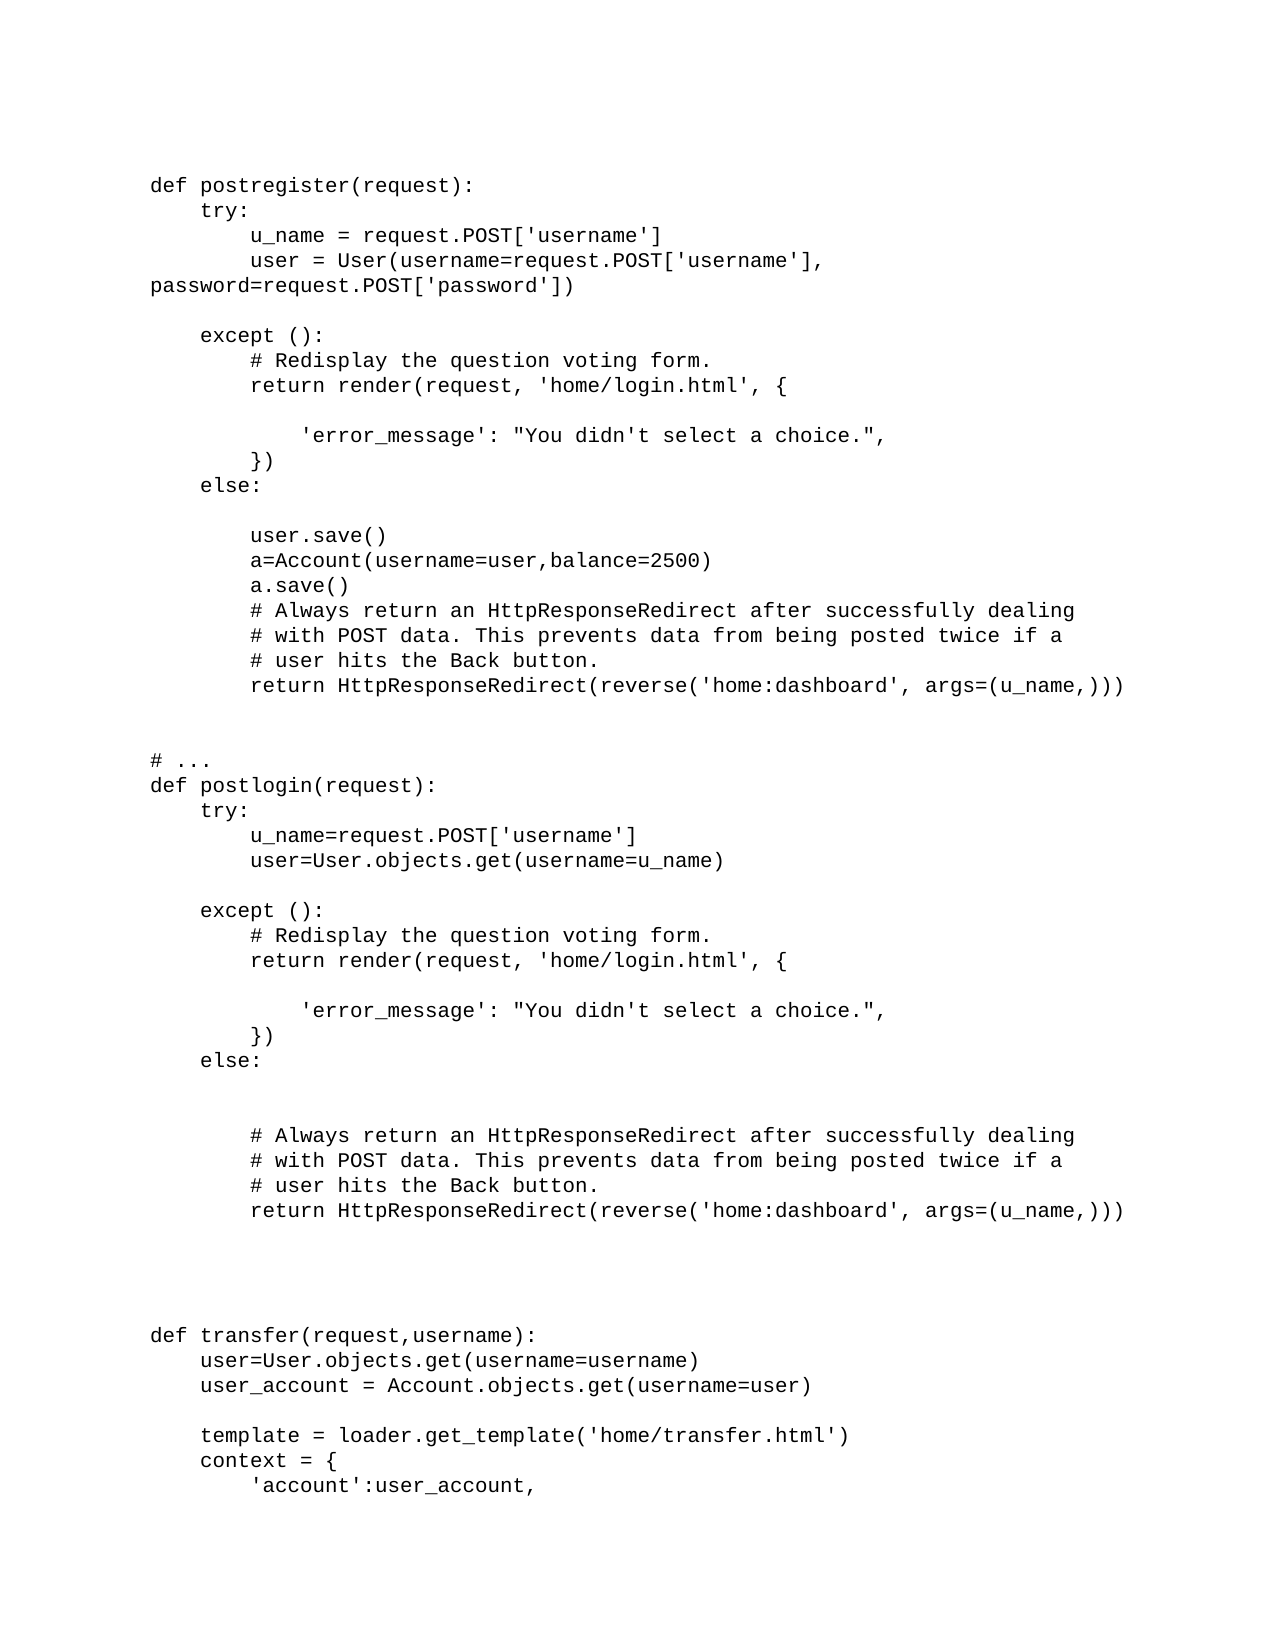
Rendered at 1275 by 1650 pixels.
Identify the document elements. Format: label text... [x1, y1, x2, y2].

text u_name=request.POST['username'] [150, 825, 1125, 849]
text return render(request, 'home/login.html', { [150, 375, 1125, 399]
text template = loader.get_template('home/transfer.html') [150, 1425, 1125, 1449]
text user_account = Account.objects.get(username=user) [150, 1375, 1125, 1399]
text else: [150, 475, 1125, 499]
text # with POST data. This prevents data from being posted twice if a [150, 625, 1125, 649]
text # Always return an HttpResponseRedirect after successfully dealing [150, 600, 1125, 624]
text # ... [150, 750, 1125, 774]
text u_name = request.POST['username'] [150, 225, 1125, 249]
text try: [150, 200, 1125, 224]
text a=Account(username=user,balance=2500) [150, 550, 1125, 574]
text }) [150, 1025, 1125, 1049]
text else: [150, 1050, 1125, 1074]
text def transfer(request,username): [150, 1325, 1125, 1349]
text # user hits the Back button. [150, 650, 1125, 674]
text }) [150, 450, 1125, 474]
text # Redisplay the question voting form. [150, 350, 1125, 374]
text context = { [150, 1450, 1125, 1474]
text def postregister(request): [150, 175, 1125, 199]
text a.save() [150, 575, 1125, 599]
text def postlogin(request): [150, 775, 1125, 799]
text 'error_message': "You didn't select a choice.", [150, 425, 1125, 449]
text user=User.objects.get(username=username) [150, 1350, 1125, 1374]
text # Redisplay the question voting form. [150, 925, 1125, 949]
text 'error_message': "You didn't select a choice.", [150, 1000, 1125, 1024]
text return HttpResponseRedirect(reverse('home:dashboard', args=(u_name,))) [150, 1200, 1125, 1224]
text except (): [150, 325, 1125, 349]
text user.save() [150, 525, 1125, 549]
text # Always return an HttpResponseRedirect after successfully dealing [150, 1125, 1125, 1149]
text user = User(username=request.POST['username'], password=request.POST['password']) [150, 250, 1125, 299]
text return HttpResponseRedirect(reverse('home:dashboard', args=(u_name,))) [150, 675, 1125, 699]
text except (): [150, 900, 1125, 924]
text return render(request, 'home/login.html', { [150, 950, 1125, 974]
text 'account':user_account, [150, 1475, 1125, 1499]
text # with POST data. This prevents data from being posted twice if a [150, 1150, 1125, 1174]
text try: [150, 800, 1125, 824]
text user=User.objects.get(username=u_name) [150, 850, 1125, 874]
text # user hits the Back button. [150, 1175, 1125, 1199]
